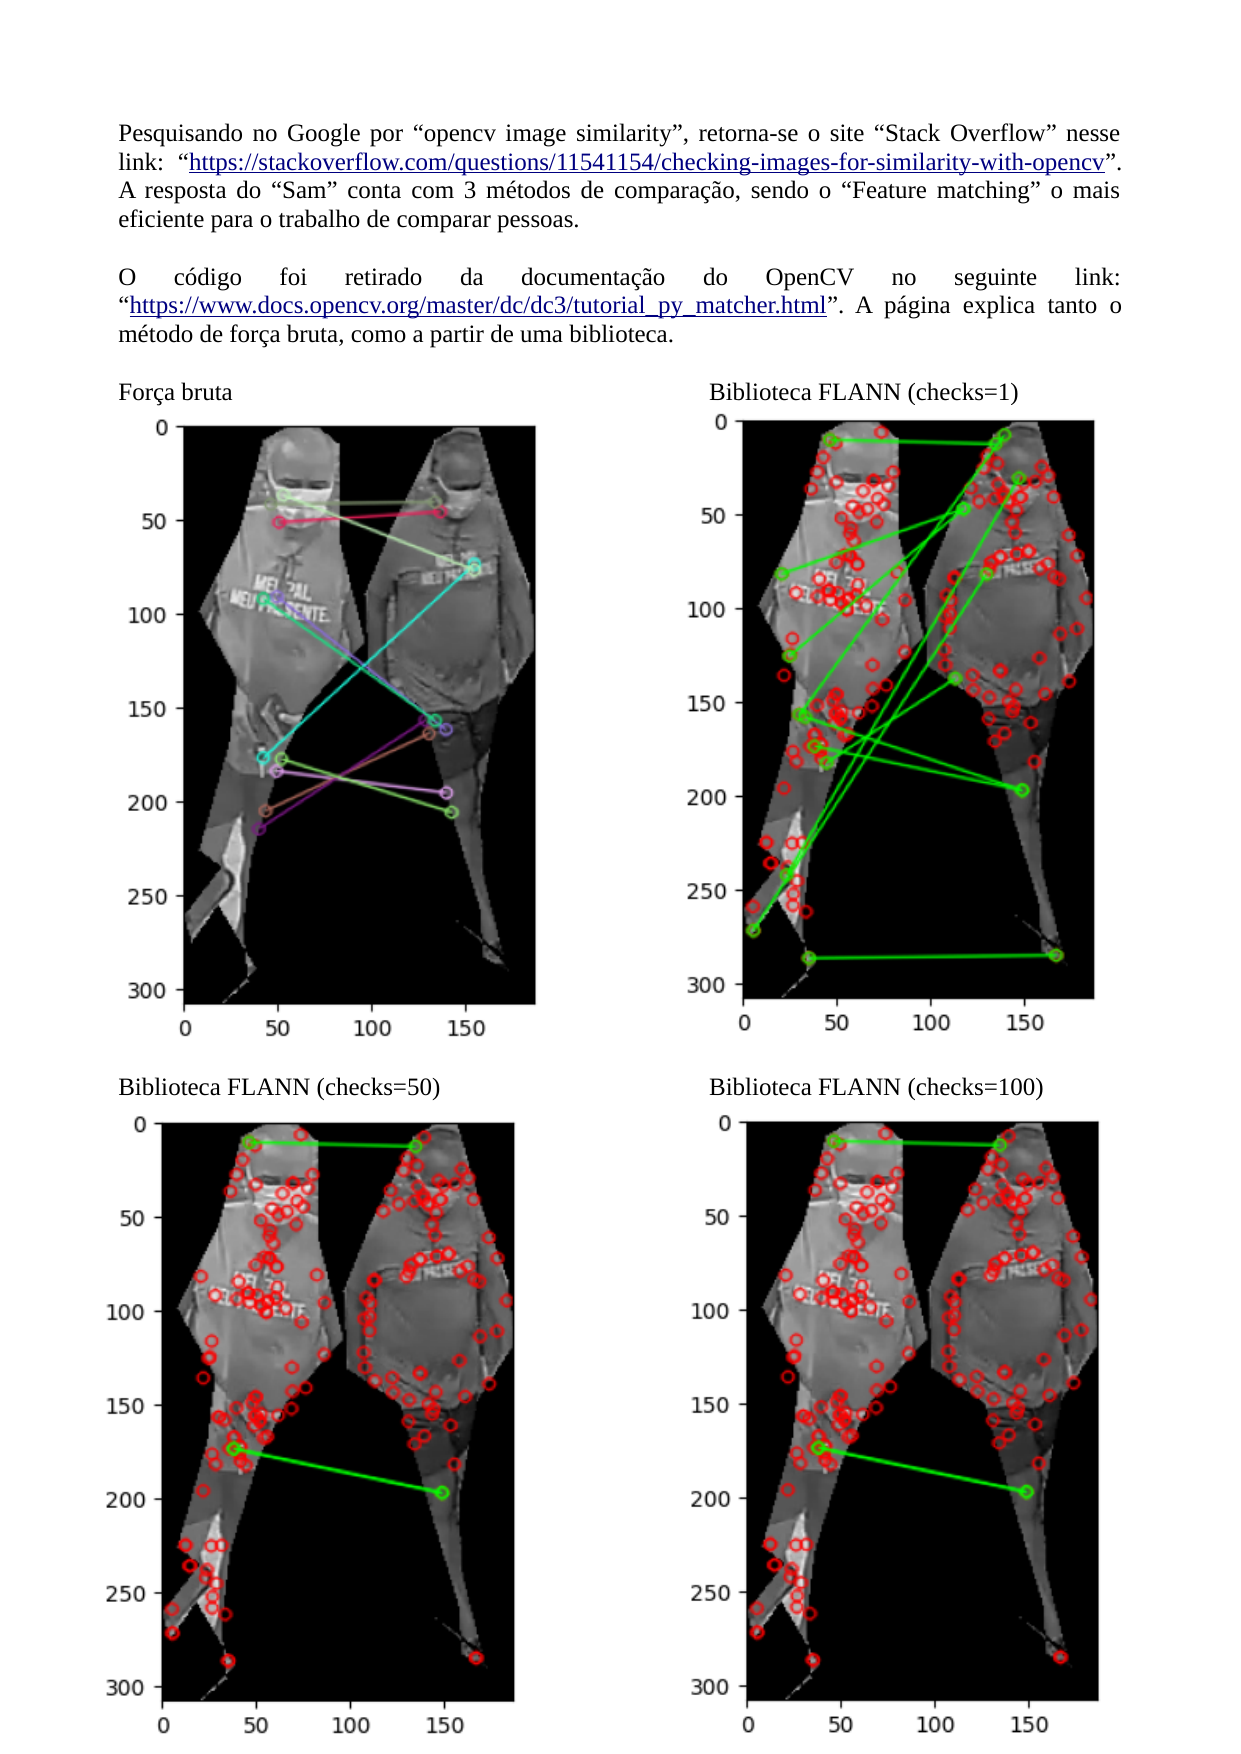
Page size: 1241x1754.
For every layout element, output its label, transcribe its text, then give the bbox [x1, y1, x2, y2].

text Biblioteca FLANN (checks=50) Biblioteca FLANN (checks=100) [118, 1072, 1122, 1101]
picture [121, 409, 553, 1044]
picture [684, 1103, 1113, 1742]
text Pesquisando no Google por “opencv image similarity”, retorna-se o site “Stack Overflow” nesse link: “https://stackoverflow.com/questions/11541154/checking-images-for-similarity-with-opencv”. A resposta do “Sam” conta com 3 métodos de comparação, sendo o “Feature matching” o mais eficiente para o trabalho de comparar pessoas. [118, 118, 1122, 233]
picture [96, 1109, 524, 1738]
picture [674, 405, 1107, 1040]
text Força bruta Biblioteca FLANN (checks=1) [118, 377, 1122, 406]
text O código foi retirado da documentação do OpenCV no seguinte link: “https://www.docs.opencv.org/master/dc/dc3/tutorial_py_matcher.html”. A página explica tanto o método de força bruta, como a partir de uma biblioteca. [118, 262, 1122, 348]
